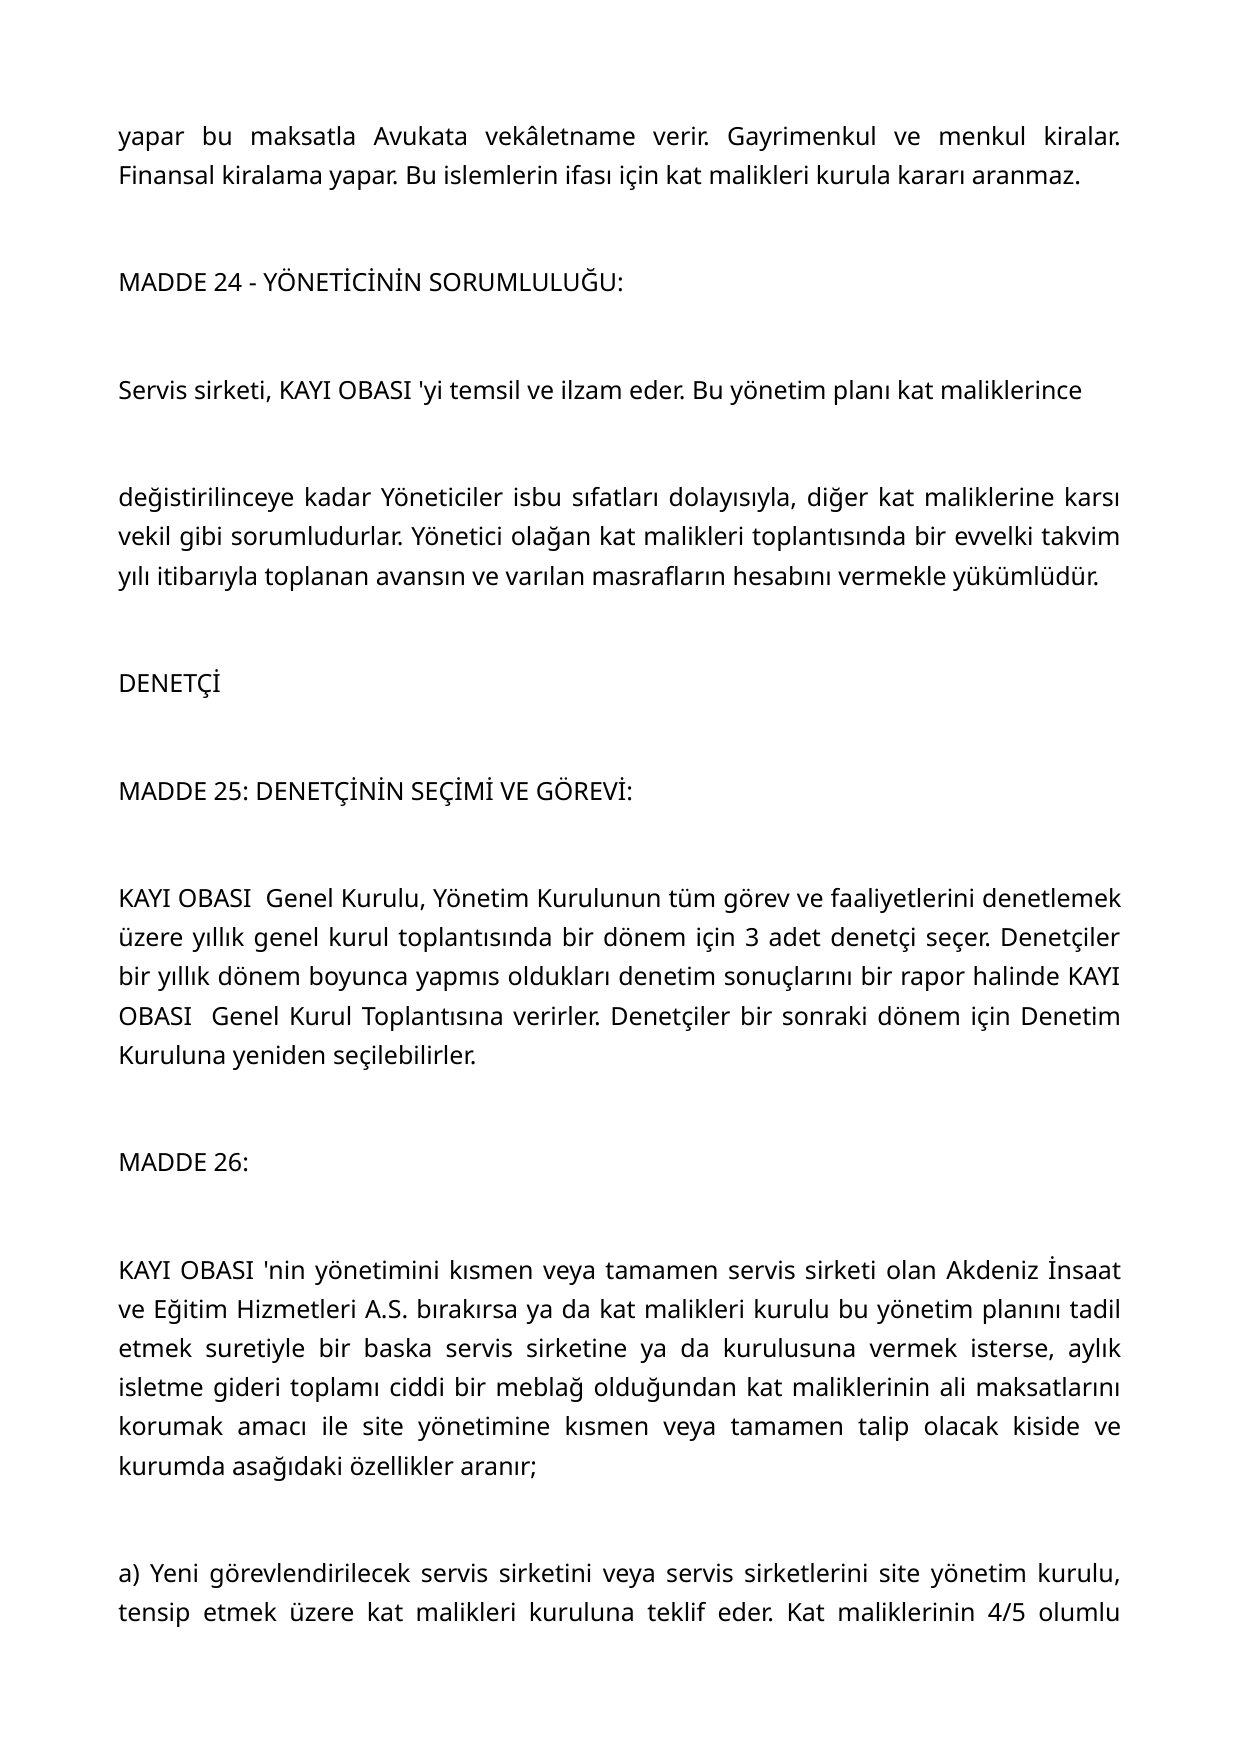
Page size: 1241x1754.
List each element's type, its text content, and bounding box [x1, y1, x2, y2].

text DENETÇİ [118, 666, 1122, 700]
text Servis sirketi, KAYI OBASI 'yi temsil ve ilzam eder. Bu yönetim planı kat maliklerince [118, 372, 1122, 406]
text MADDE 24 - YÖNETİCİNİN SORUMLULUĞU: [118, 265, 1122, 299]
text a) Yeni görevlendirilecek servis sirketini veya servis sirketlerini site yönetim kurulu, tensip etmek üzere kat malikleri kuruluna teklif eder. Kat maliklerinin 4/5 olumlu [118, 1556, 1122, 1629]
text değistirilinceye kadar Yöneticiler isbu sıfatları dolayısıyla, diğer kat maliklerine karsı vekil gibi sorumludurlar. Yönetici olağan kat malikleri toplantısında bir evvelki takvim yılı itibarıyla toplanan avansın ve varılan masrafların hesabını vermekle yükümlüdür. [118, 480, 1122, 592]
text yapar bu maksatla Avukata vekâletname verir. Gayrimenkul ve menkul kiralar. Finansal kiralama yapar. Bu islemlerin ifası için kat malikleri kurula kararı aranmaz. [118, 118, 1122, 191]
text KAYI OBASI Genel Kurulu, Yönetim Kurulunun tüm görev ve faaliyetlerini denetlemek üzere yıllık genel kurul toplantısında bir dönem için 3 adet denetçi seçer. Denetçiler bir yıllık dönem boyunca yapmıs oldukları denetim sonuçlarını bir rapor halinde KAYI OBASI Genel Kurul Toplantısına verirler. Denetçiler bir sonraki dönem için Denetim Kuruluna yeniden seçilebilirler. [118, 881, 1122, 1071]
text KAYI OBASI 'nin yönetimini kısmen veya tamamen servis sirketi olan Akdeniz İnsaat ve Eğitim Hizmetleri A.S. bırakırsa ya da kat malikleri kurulu bu yönetim planını tadil etmek suretiyle bir baska servis sirketine ya da kurulusuna vermek isterse, aylık isletme gideri toplamı ciddi bir meblağ olduğundan kat maliklerinin ali maksatlarını korumak amacı ile site yönetimine kısmen veya tamamen talip olacak kiside ve kurumda asağıdaki özellikler aranır; [118, 1252, 1122, 1482]
text MADDE 26: [118, 1145, 1122, 1179]
text MADDE 25: DENETÇİNİN SEÇİMİ VE GÖREVİ: [118, 773, 1122, 807]
